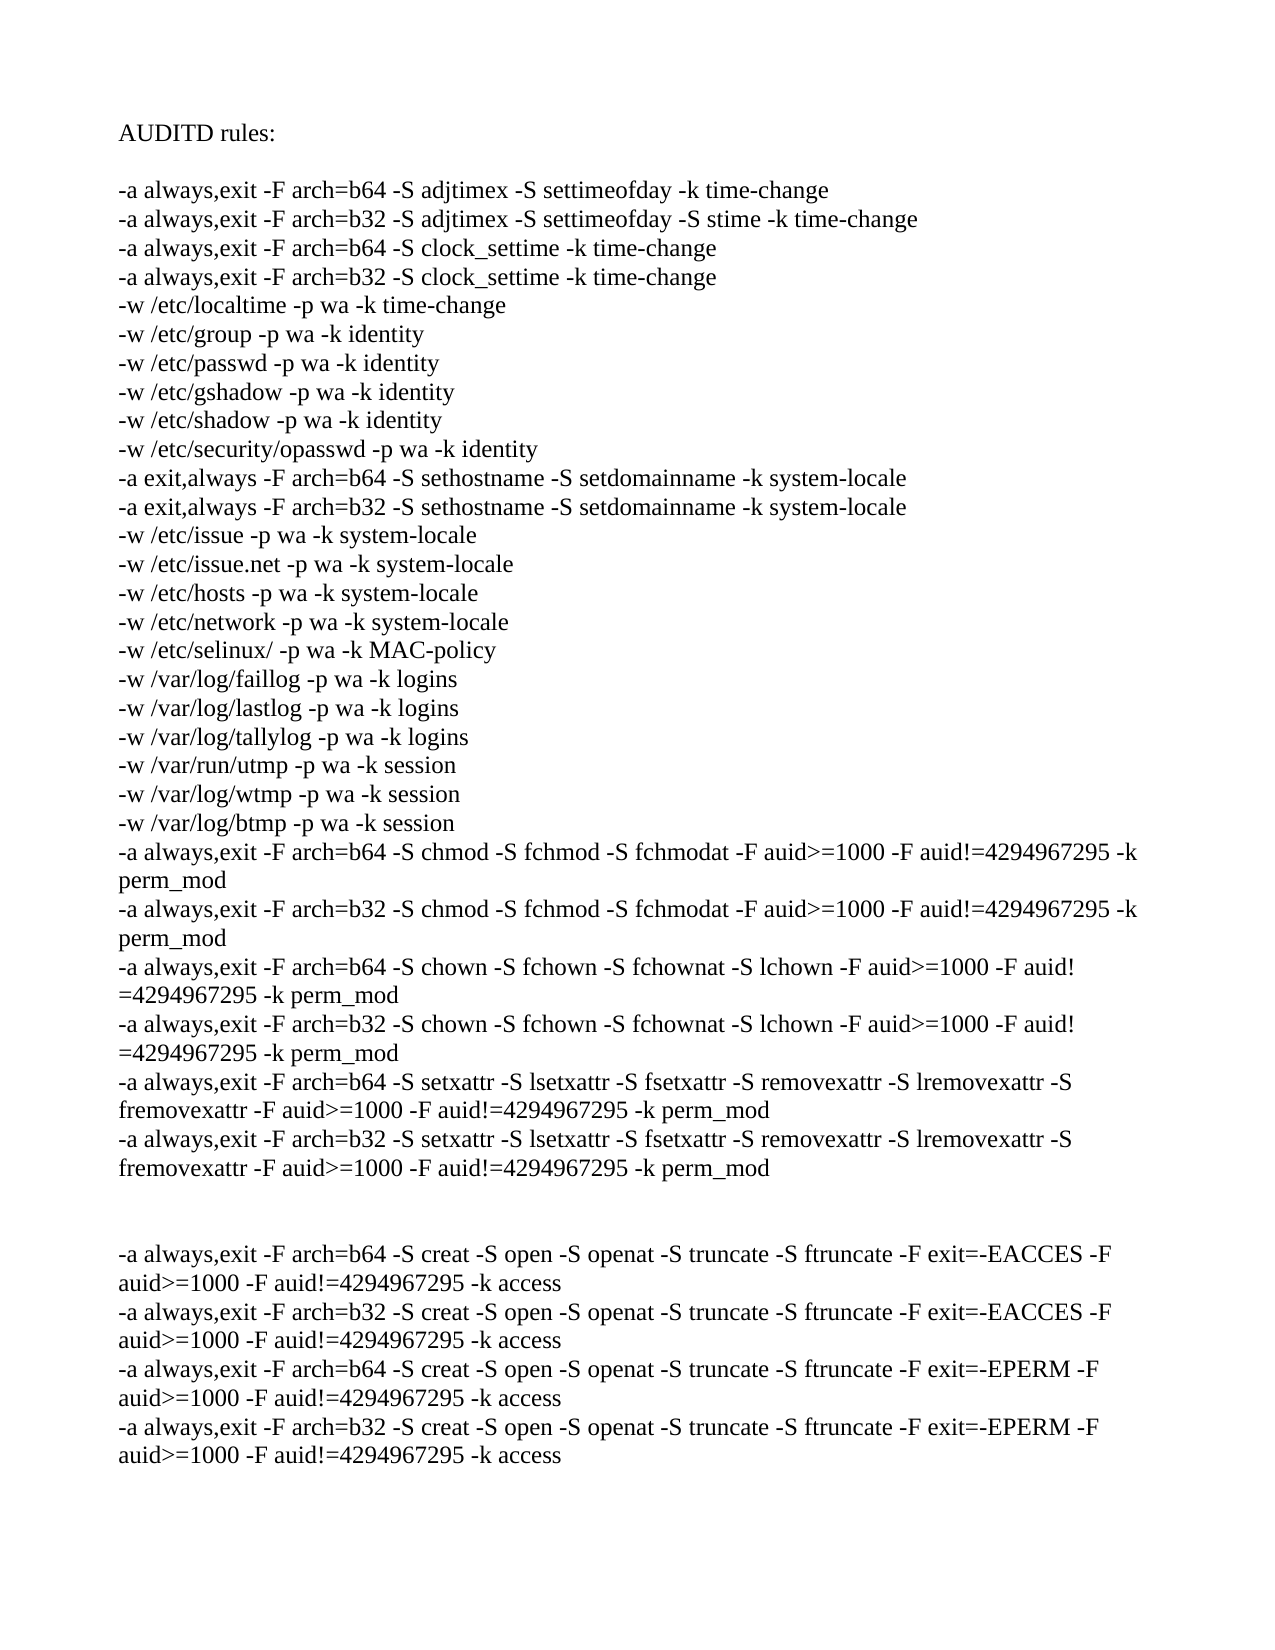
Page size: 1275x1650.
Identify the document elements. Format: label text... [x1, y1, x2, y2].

text -a always,exit -F arch=b32 -S creat -S open -S openat -S truncate -S ftruncate -F exit=-EPERM -F auid>=1000 -F auid!=4294967295 -k access [118, 1412, 1157, 1469]
text -w /etc/issue.net -p wa -k system-locale [118, 549, 1157, 578]
text -a always,exit -F arch=b32 -S chmod -S fchmod -S fchmodat -F auid>=1000 -F auid!=4294967295 -k perm_mod [118, 894, 1157, 952]
text -w /var/log/wtmp -p wa -k session [118, 779, 1157, 808]
text -w /etc/selinux/ -p wa -k MAC-policy [118, 636, 1157, 664]
text -w /etc/group -p wa -k identity [118, 319, 1157, 348]
text AUDITD rules: [118, 118, 1157, 147]
text -a always,exit -F arch=b64 -S creat -S open -S openat -S truncate -S ftruncate -F exit=-EPERM -F auid>=1000 -F auid!=4294967295 -k access [118, 1354, 1157, 1412]
text -w /etc/gshadow -p wa -k identity [118, 377, 1157, 406]
text -w /var/log/faillog -p wa -k logins [118, 664, 1157, 693]
text -w /var/log/lastlog -p wa -k logins [118, 693, 1157, 722]
text -a always,exit -F arch=b64 -S clock_settime -k time-change [118, 233, 1157, 262]
text -w /var/run/utmp -p wa -k session [118, 751, 1157, 779]
text -a always,exit -F arch=b32 -S setxattr -S lsetxattr -S fsetxattr -S removexattr -S lremovexattr -S fremovexattr -F auid>=1000 -F auid!=4294967295 -k perm_mod [118, 1124, 1157, 1182]
text -a always,exit -F arch=b64 -S chown -S fchown -S fchownat -S lchown -F auid>=1000 -F auid!=4294967295 -k perm_mod [118, 952, 1157, 1009]
text -w /etc/shadow -p wa -k identity [118, 406, 1157, 434]
text -a always,exit -F arch=b64 -S creat -S open -S openat -S truncate -S ftruncate -F exit=-EACCES -F auid>=1000 -F auid!=4294967295 -k access [118, 1239, 1157, 1297]
text -a always,exit -F arch=b32 -S creat -S open -S openat -S truncate -S ftruncate -F exit=-EACCES -F auid>=1000 -F auid!=4294967295 -k access [118, 1297, 1157, 1354]
text -w /etc/localtime -p wa -k time-change [118, 291, 1157, 319]
text -w /var/log/tallylog -p wa -k logins [118, 722, 1157, 751]
text -a always,exit -F arch=b32 -S adjtimex -S settimeofday -S stime -k time-change [118, 204, 1157, 233]
text -w /etc/network -p wa -k system-locale [118, 607, 1157, 636]
text -w /etc/hosts -p wa -k system-locale [118, 578, 1157, 607]
text -a always,exit -F arch=b64 -S adjtimex -S settimeofday -k time-change [118, 176, 1157, 204]
text -a always,exit -F arch=b64 -S setxattr -S lsetxattr -S fsetxattr -S removexattr -S lremovexattr -S fremovexattr -F auid>=1000 -F auid!=4294967295 -k perm_mod [118, 1067, 1157, 1124]
text -w /etc/security/opasswd -p wa -k identity [118, 434, 1157, 463]
text -a always,exit -F arch=b32 -S chown -S fchown -S fchownat -S lchown -F auid>=1000 -F auid!=4294967295 -k perm_mod [118, 1009, 1157, 1067]
text -w /var/log/btmp -p wa -k session [118, 808, 1157, 837]
text -w /etc/issue -p wa -k system-locale [118, 521, 1157, 549]
text -w /etc/passwd -p wa -k identity [118, 348, 1157, 377]
text -a always,exit -F arch=b64 -S chmod -S fchmod -S fchmodat -F auid>=1000 -F auid!=4294967295 -k perm_mod [118, 837, 1157, 894]
text -a exit,always -F arch=b64 -S sethostname -S setdomainname -k system-locale [118, 463, 1157, 492]
text -a exit,always -F arch=b32 -S sethostname -S setdomainname -k system-locale [118, 492, 1157, 521]
text -a always,exit -F arch=b32 -S clock_settime -k time-change [118, 262, 1157, 291]
